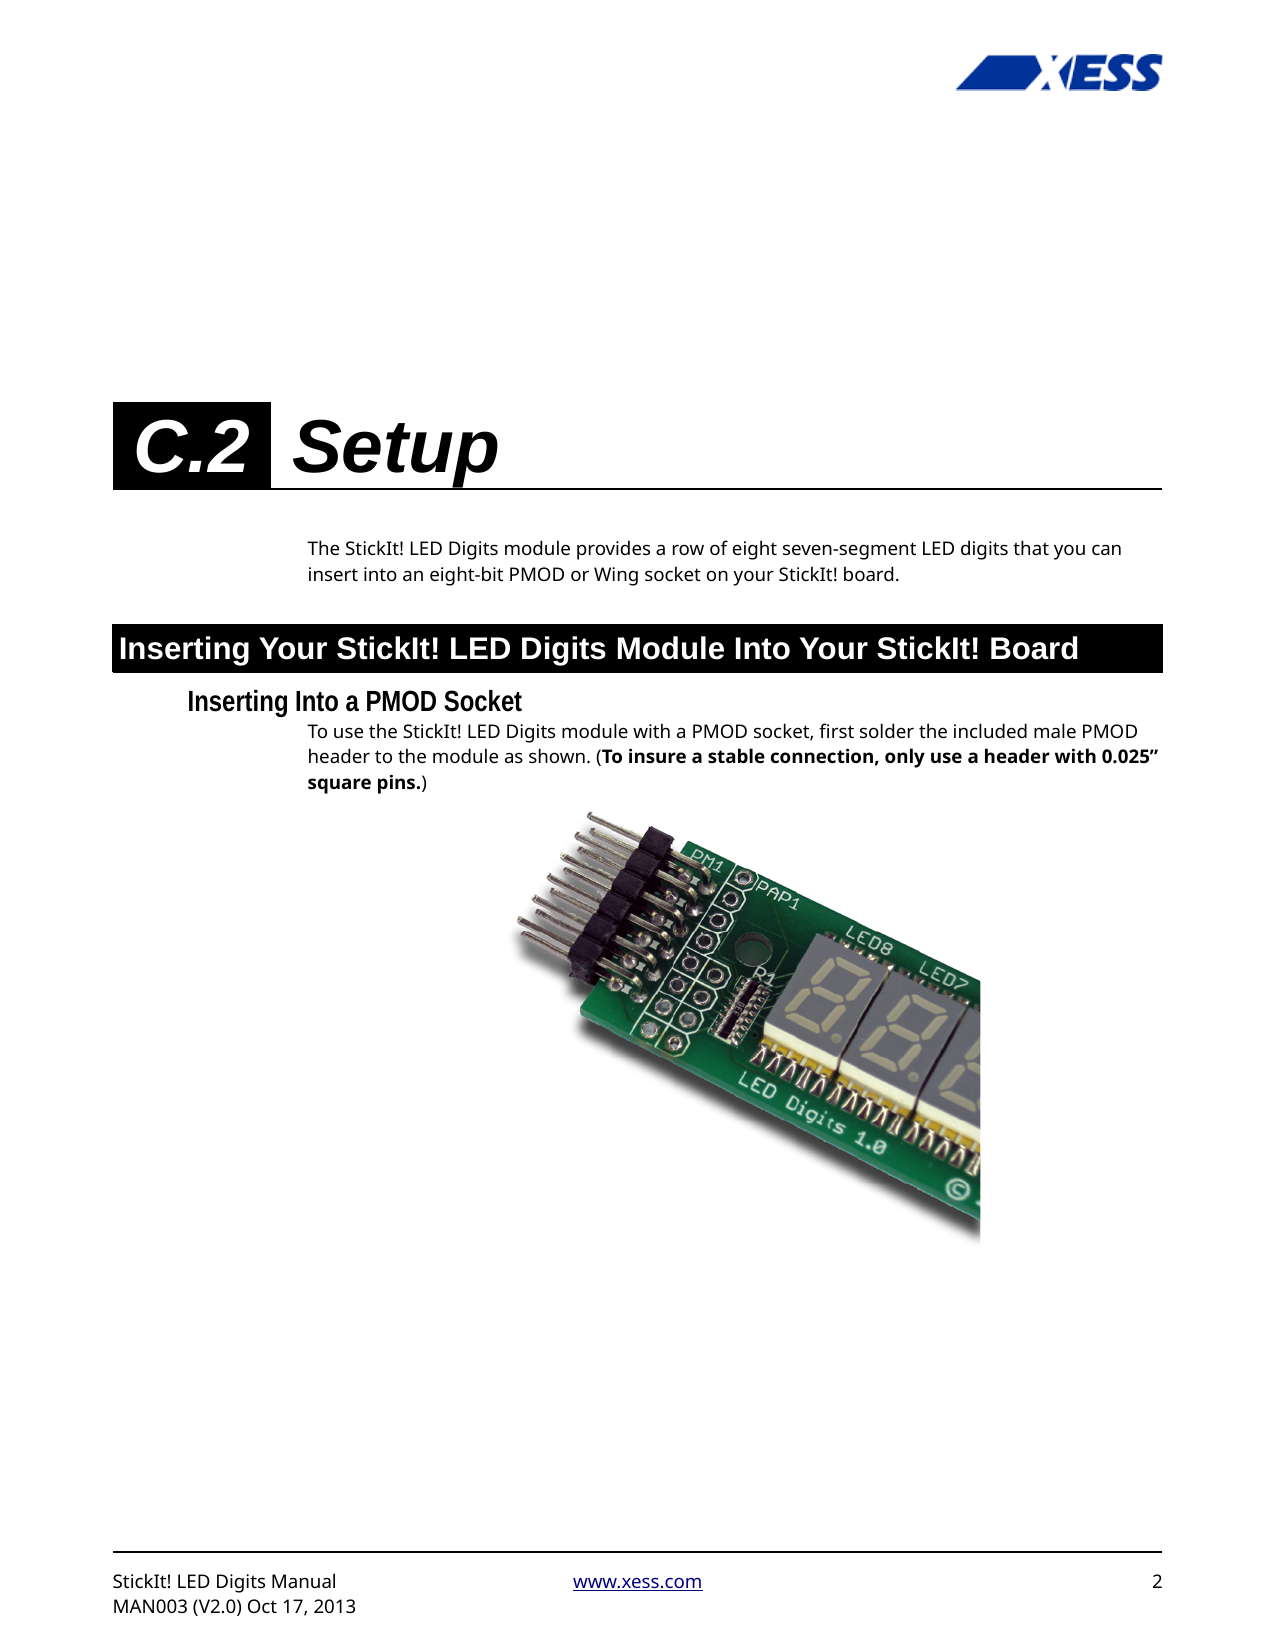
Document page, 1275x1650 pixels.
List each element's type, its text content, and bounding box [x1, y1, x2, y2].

subtitle Setup [271, 402, 1162, 488]
subtitle Inserting Your StickIt! LED Digits Module Into Your StickIt! Board [114, 625, 1162, 672]
picture [489, 807, 981, 1247]
picture [955, 54, 1163, 91]
text To use the StickIt! LED Digits module with a PMOD socket, first solder the included male PMOD header to the module as shown. (To insure a stable connection, only use a header with 0.025” square pins.) [307, 718, 1162, 794]
subtitle Inserting Into a PMOD Socket [187, 684, 1162, 718]
text The StickIt! LED Digits module provides a row of eight seven-segment LED digits that you can insert into an eight-bit PMOD or Wing socket on your StickIt! board. [307, 535, 1162, 586]
